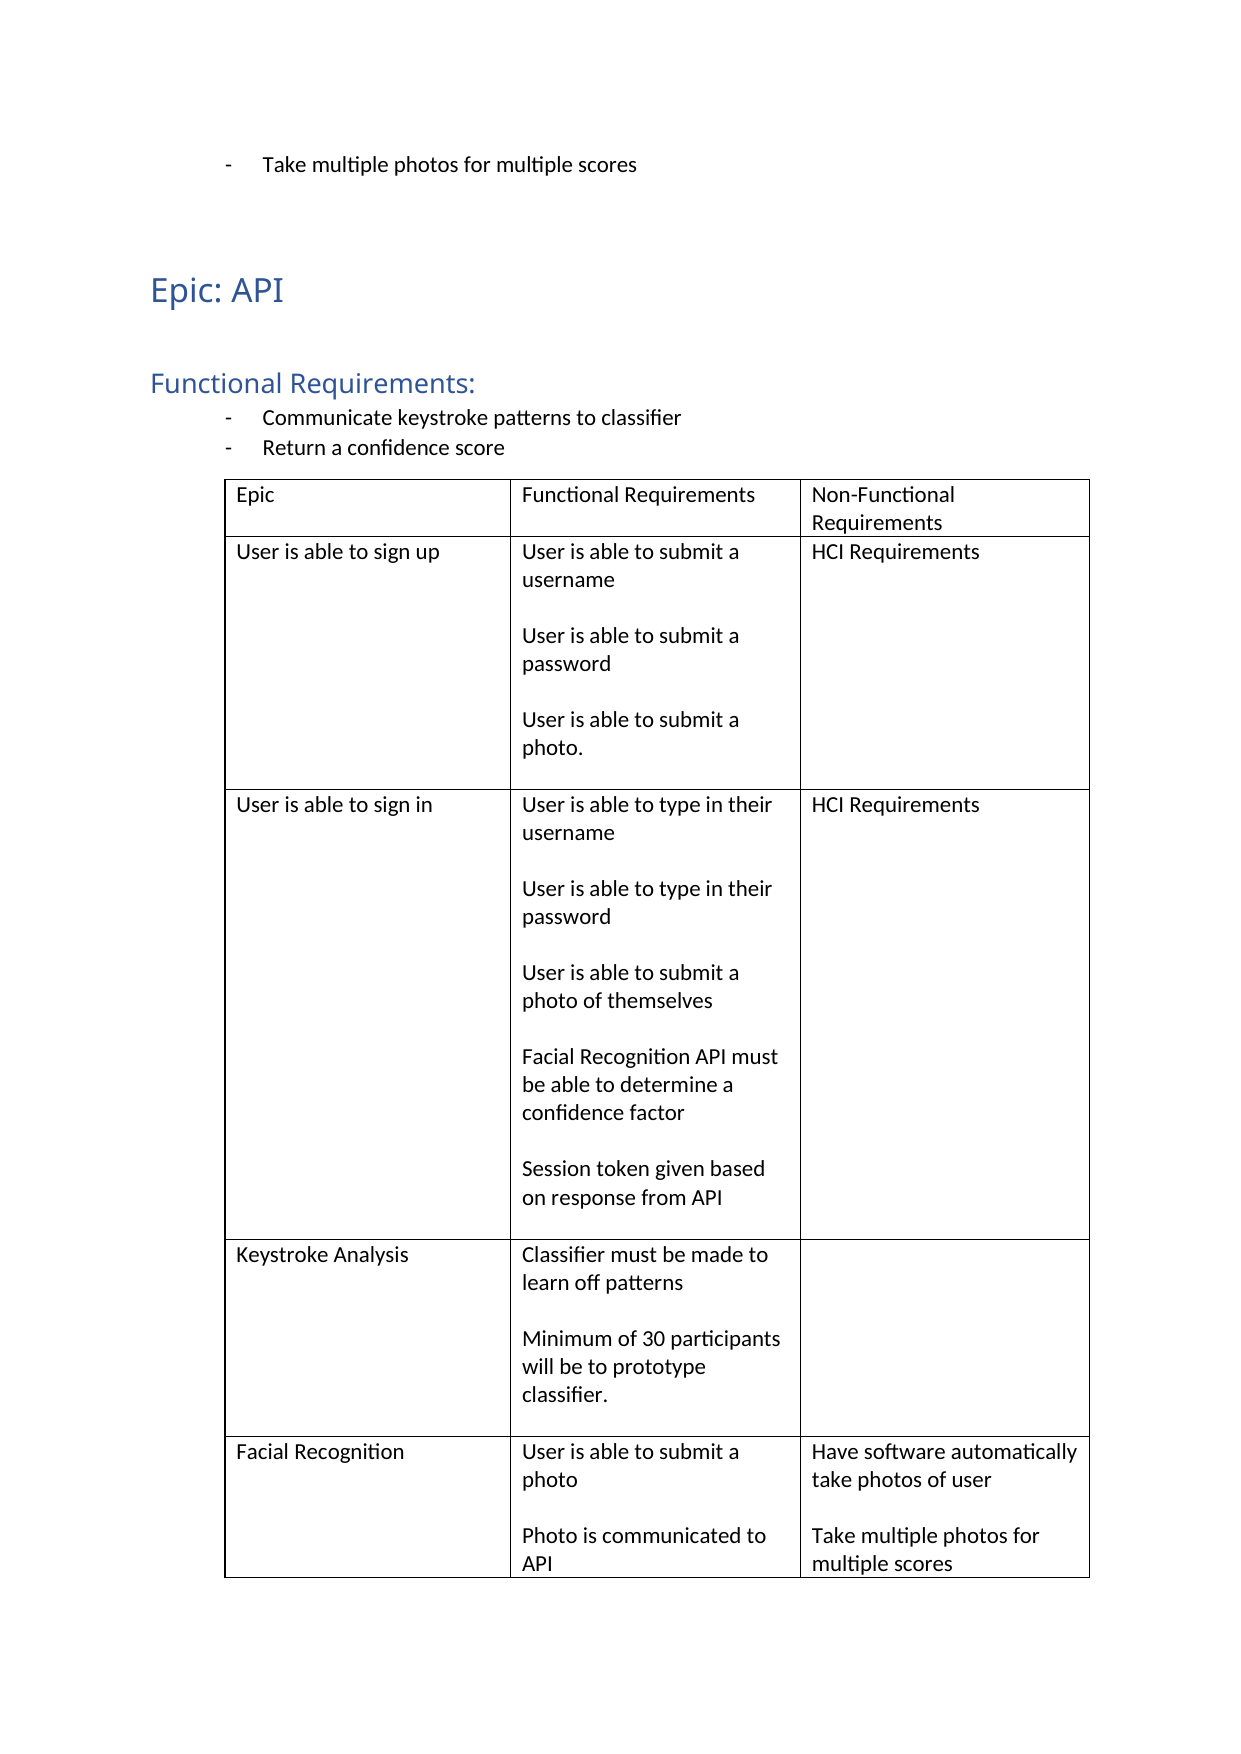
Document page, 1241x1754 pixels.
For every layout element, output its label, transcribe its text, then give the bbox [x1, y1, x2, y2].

table_cell User is able to submit a username User is able to submit a password User is able to submit a photo. [511, 537, 800, 789]
list Return a confidence score [225, 433, 1090, 461]
table_cell Keystroke Analysis [226, 1240, 510, 1436]
table_header Epic [226, 480, 510, 536]
table_cell User is able to submit a photo Photo is communicated to API [511, 1437, 800, 1577]
list Communicate keystroke patterns to classifier [225, 403, 1090, 432]
table_cell HCI Requirements [801, 790, 1089, 1239]
table_header Non-Functional Requirements [801, 480, 1089, 536]
table_cell [801, 1240, 1089, 1436]
subtitle Functional Requirements: [150, 365, 1090, 402]
table_cell User is able to type in their username User is able to type in their password User is able to submit a photo of themselves Facial Recognition API must be able to determine a confidence factor Session token given based on response from API [511, 790, 800, 1239]
table_cell Have software automatically take photos of user Take multiple photos for multiple scores [801, 1437, 1089, 1577]
table_cell Classifier must be made to learn off patterns Minimum of 30 participants will be to prototype classifier. [511, 1240, 800, 1436]
table_cell Facial Recognition [226, 1437, 510, 1577]
table_cell User is able to sign in [226, 790, 510, 1239]
list Take multiple photos for multiple scores [225, 150, 1090, 178]
table_cell HCI Requirements [801, 537, 1089, 789]
table_header Functional Requirements [511, 480, 800, 536]
subtitle Epic: API [150, 267, 1090, 312]
table_cell User is able to sign up [226, 537, 510, 789]
